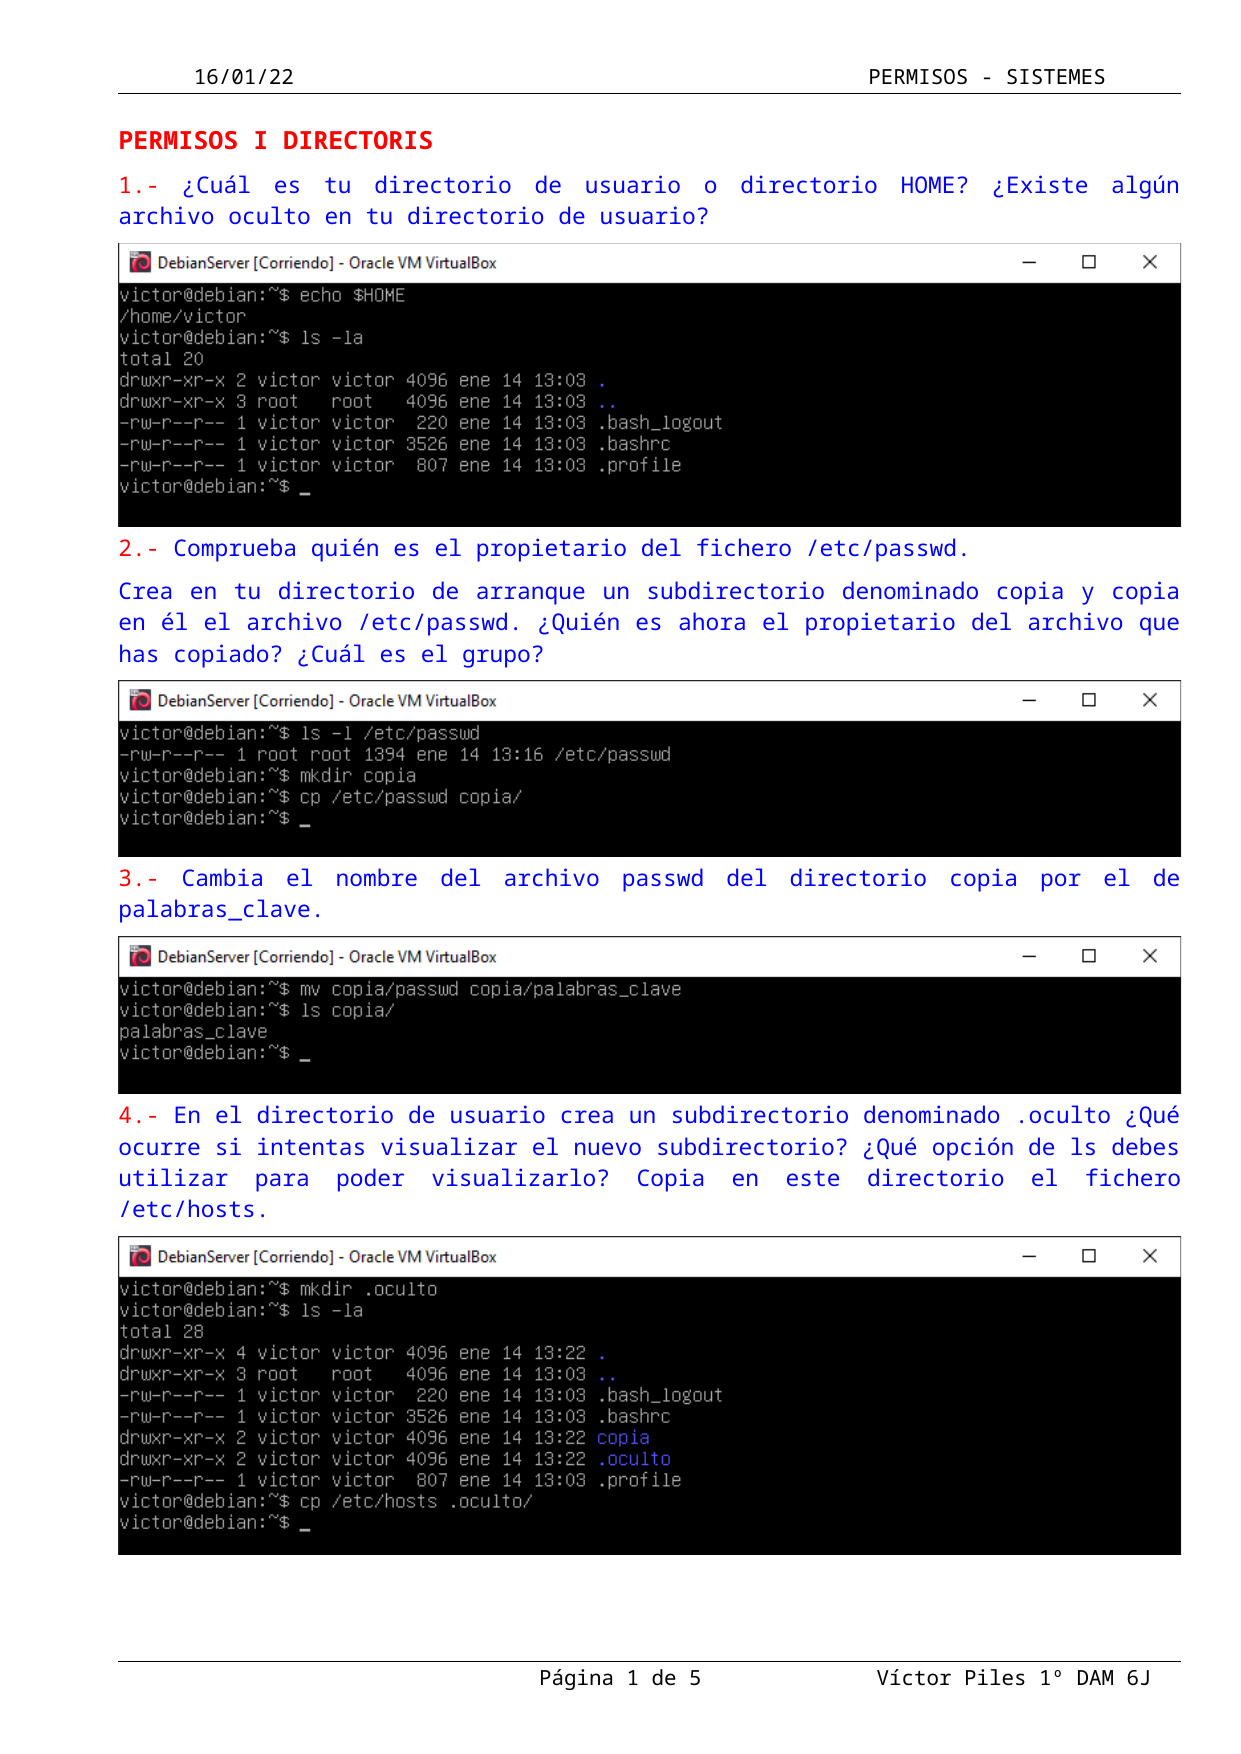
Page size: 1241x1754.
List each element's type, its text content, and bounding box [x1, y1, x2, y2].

text Crea en tu directorio de arranque un subdirectorio denominado copia y copia en él el archivo /etc/passwd. ¿Quién es ahora el propietario del archivo que has copiado? ¿Cuál es el grupo? [118, 575, 1181, 669]
text PERMISOS I DIRECTORIS [118, 123, 1181, 157]
text 1.- ¿Cuál es tu directorio de usuario o directorio HOME? ¿Existe algún archivo oculto en tu directorio de usuario? [118, 169, 1181, 231]
text 3.- Cambia el nombre del archivo passwd del directorio copia por el de palabras_clave. [118, 862, 1181, 924]
picture [118, 243, 1182, 527]
text 4.- En el directorio de usuario crea un subdirectorio denominado .oculto ¿Qué ocurre si intentas visualizar el nuevo subdirectorio? ¿Qué opción de ls debes utilizar para poder visualizarlo? Copia en este directorio el fichero /etc/hosts. [118, 1099, 1181, 1224]
text 2.- Comprueba quién es el propietario del fichero /etc/passwd. [118, 532, 1181, 563]
picture [118, 1236, 1182, 1555]
picture [118, 680, 1182, 857]
